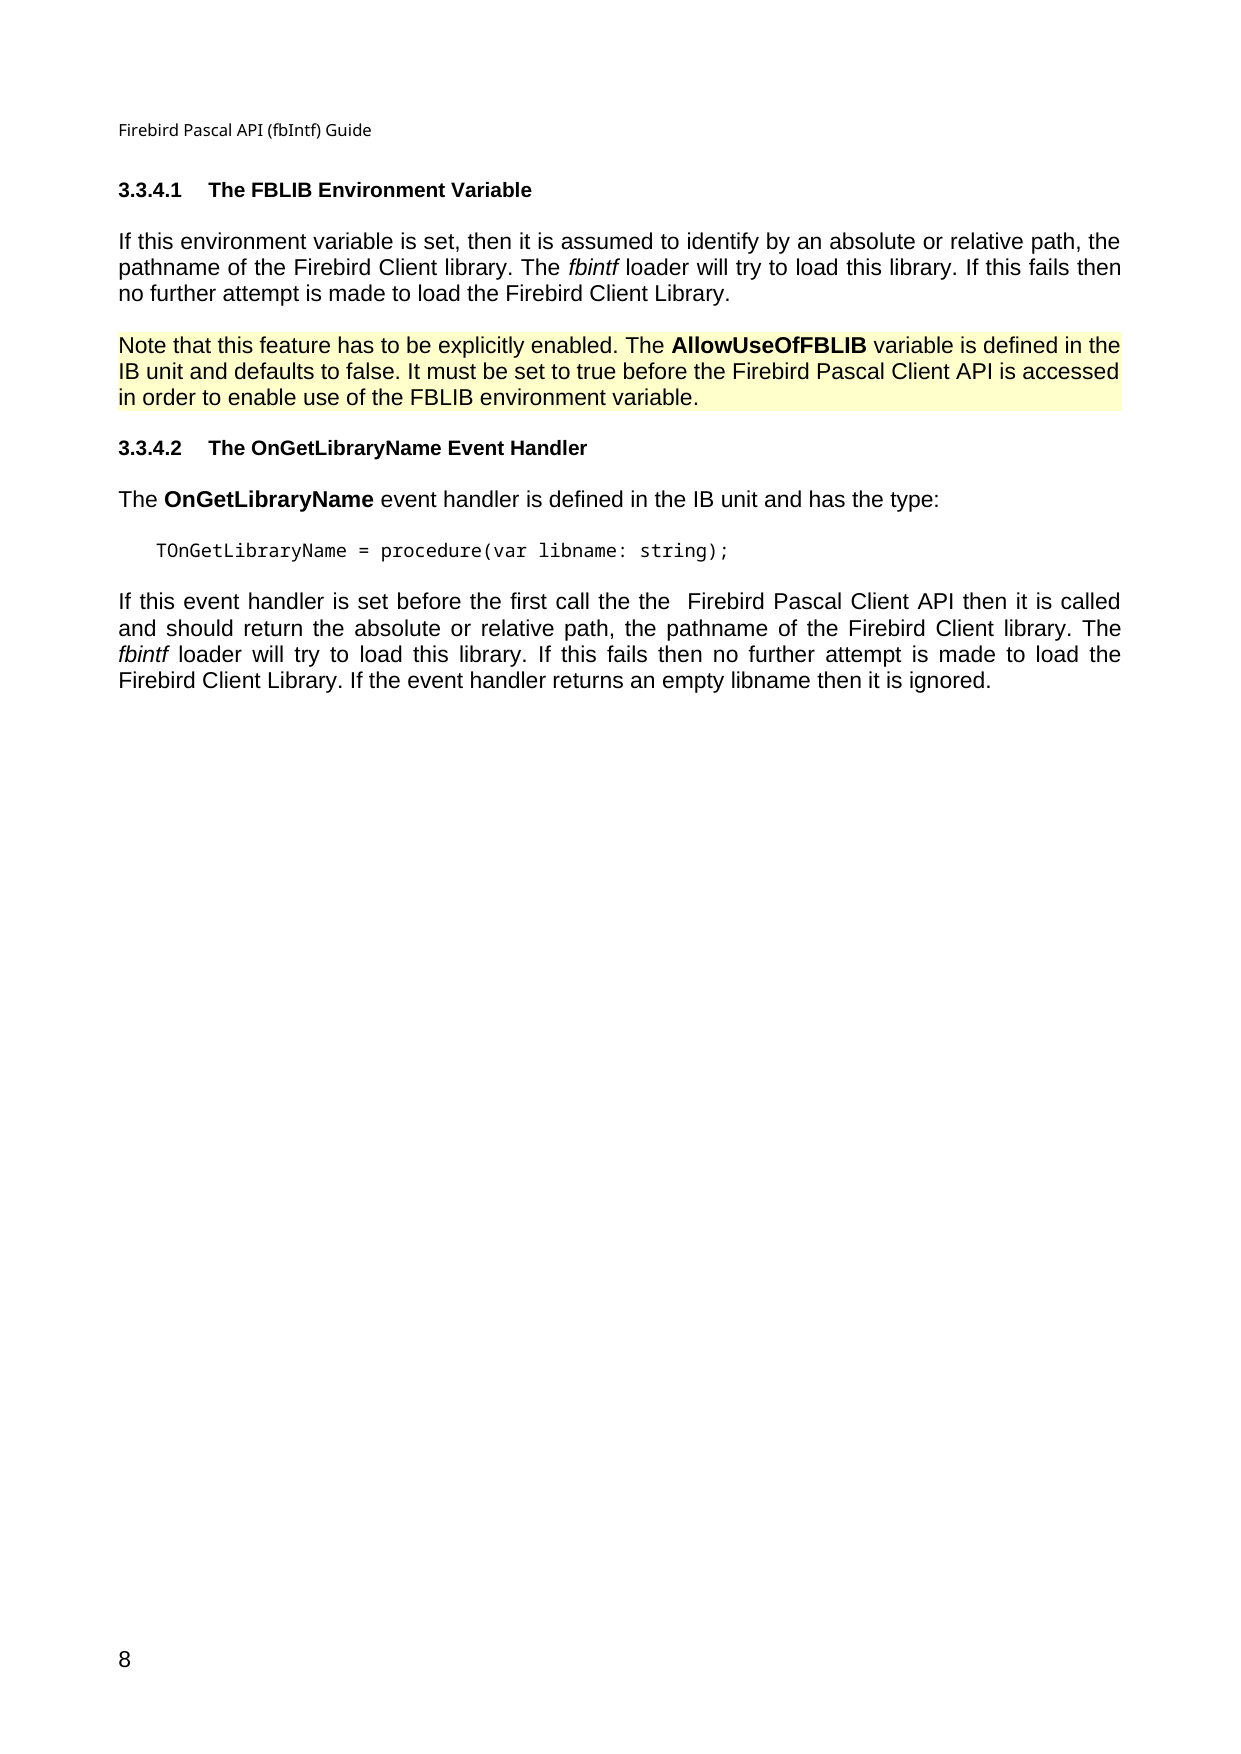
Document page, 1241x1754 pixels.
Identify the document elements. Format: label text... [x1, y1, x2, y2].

text TOnGetLibraryName = procedure(var libname: string); [156, 537, 1122, 563]
text Note that this feature has to be explicitly enabled. The AllowUseOfFBLIB variable is defined in the IB unit and defaults to false. It must be set to true before the Firebird Pascal Client API is accessed in order to enable use of the FBLIB environment variable. [118, 332, 1122, 411]
text If this event handler is set before the first call the the Firebird Pascal Client API then it is called and should return the absolute or relative path, the pathname of the Firebird Client library. The fbintf loader will try to load this library. If this fails then no further attempt is made to load the Firebird Client Library. If the event handler returns an empty libname then it is ignored. [118, 588, 1122, 693]
subtitle The OnGetLibraryName Event Handler [118, 436, 1122, 460]
text The OnGetLibraryName event handler is defined in the IB unit and has the type: [118, 486, 1122, 512]
text If this environment variable is set, then it is assumed to identify by an absolute or relative path, the pathname of the Firebird Client library. The fbintf loader will try to load this library. If this fails then no further attempt is made to load the Firebird Client Library. [118, 228, 1122, 307]
subtitle The FBLIB Environment Variable [118, 178, 1122, 202]
